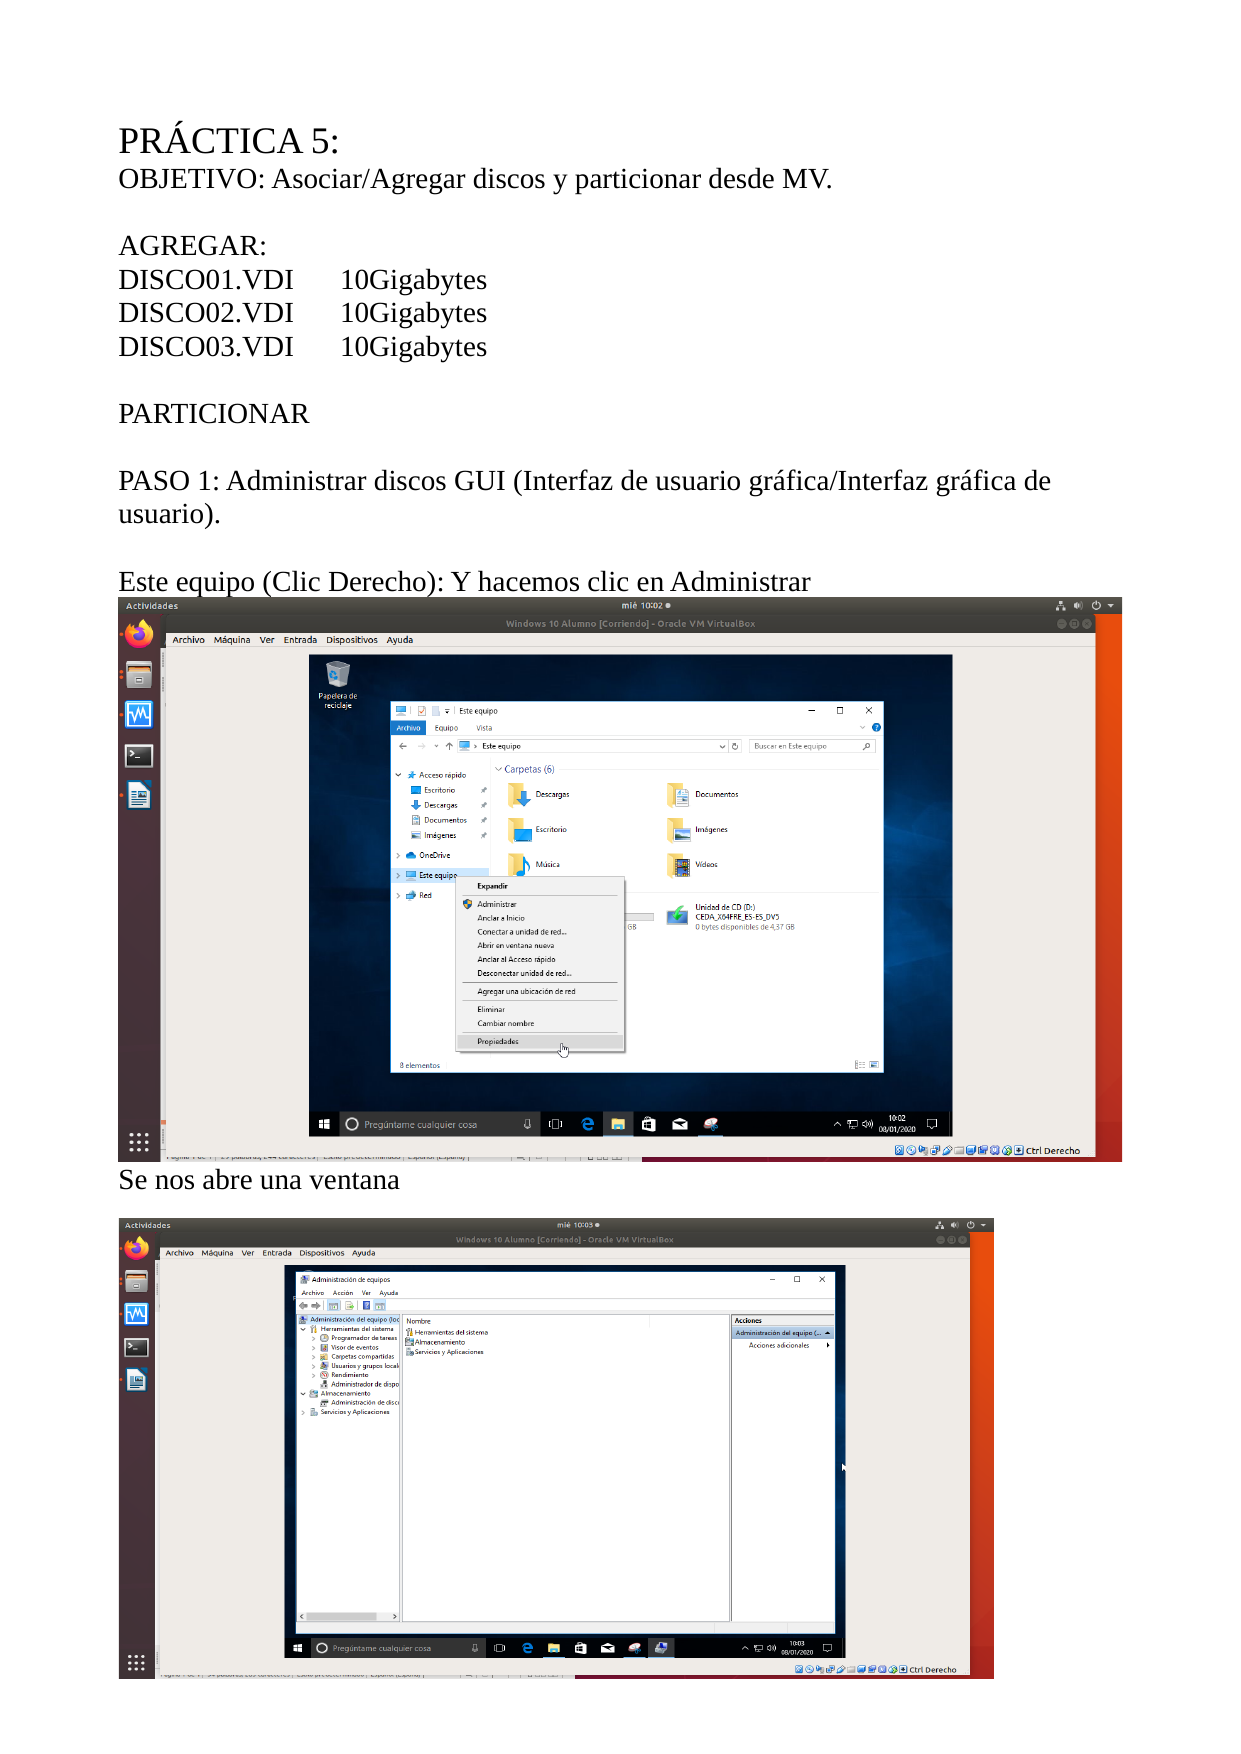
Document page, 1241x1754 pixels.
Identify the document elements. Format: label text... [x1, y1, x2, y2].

picture [118, 597, 1123, 1162]
text PRÁCTICA 5: [118, 118, 1122, 161]
text OBJETIVO: Asociar/Agregar discos y particionar desde MV. [118, 161, 1122, 195]
text DISCO03.VDI 10Gigabytes [118, 329, 1122, 362]
text Este equipo (Clic Derecho): Y hacemos clic en Administrar [118, 564, 1122, 597]
picture [118, 1218, 994, 1679]
text PARTICIONAR [118, 396, 1122, 429]
text DISCO02.VDI 10Gigabytes [118, 295, 1122, 329]
text DISCO01.VDI 10Gigabytes [118, 262, 1122, 295]
text Se nos abre una ventana [118, 1162, 1122, 1196]
text AGREGAR: [118, 228, 1122, 262]
text PASO 1: Administrar discos GUI (Interfaz de usuario gráfica/Interfaz gráfica de usuario). [118, 463, 1122, 530]
